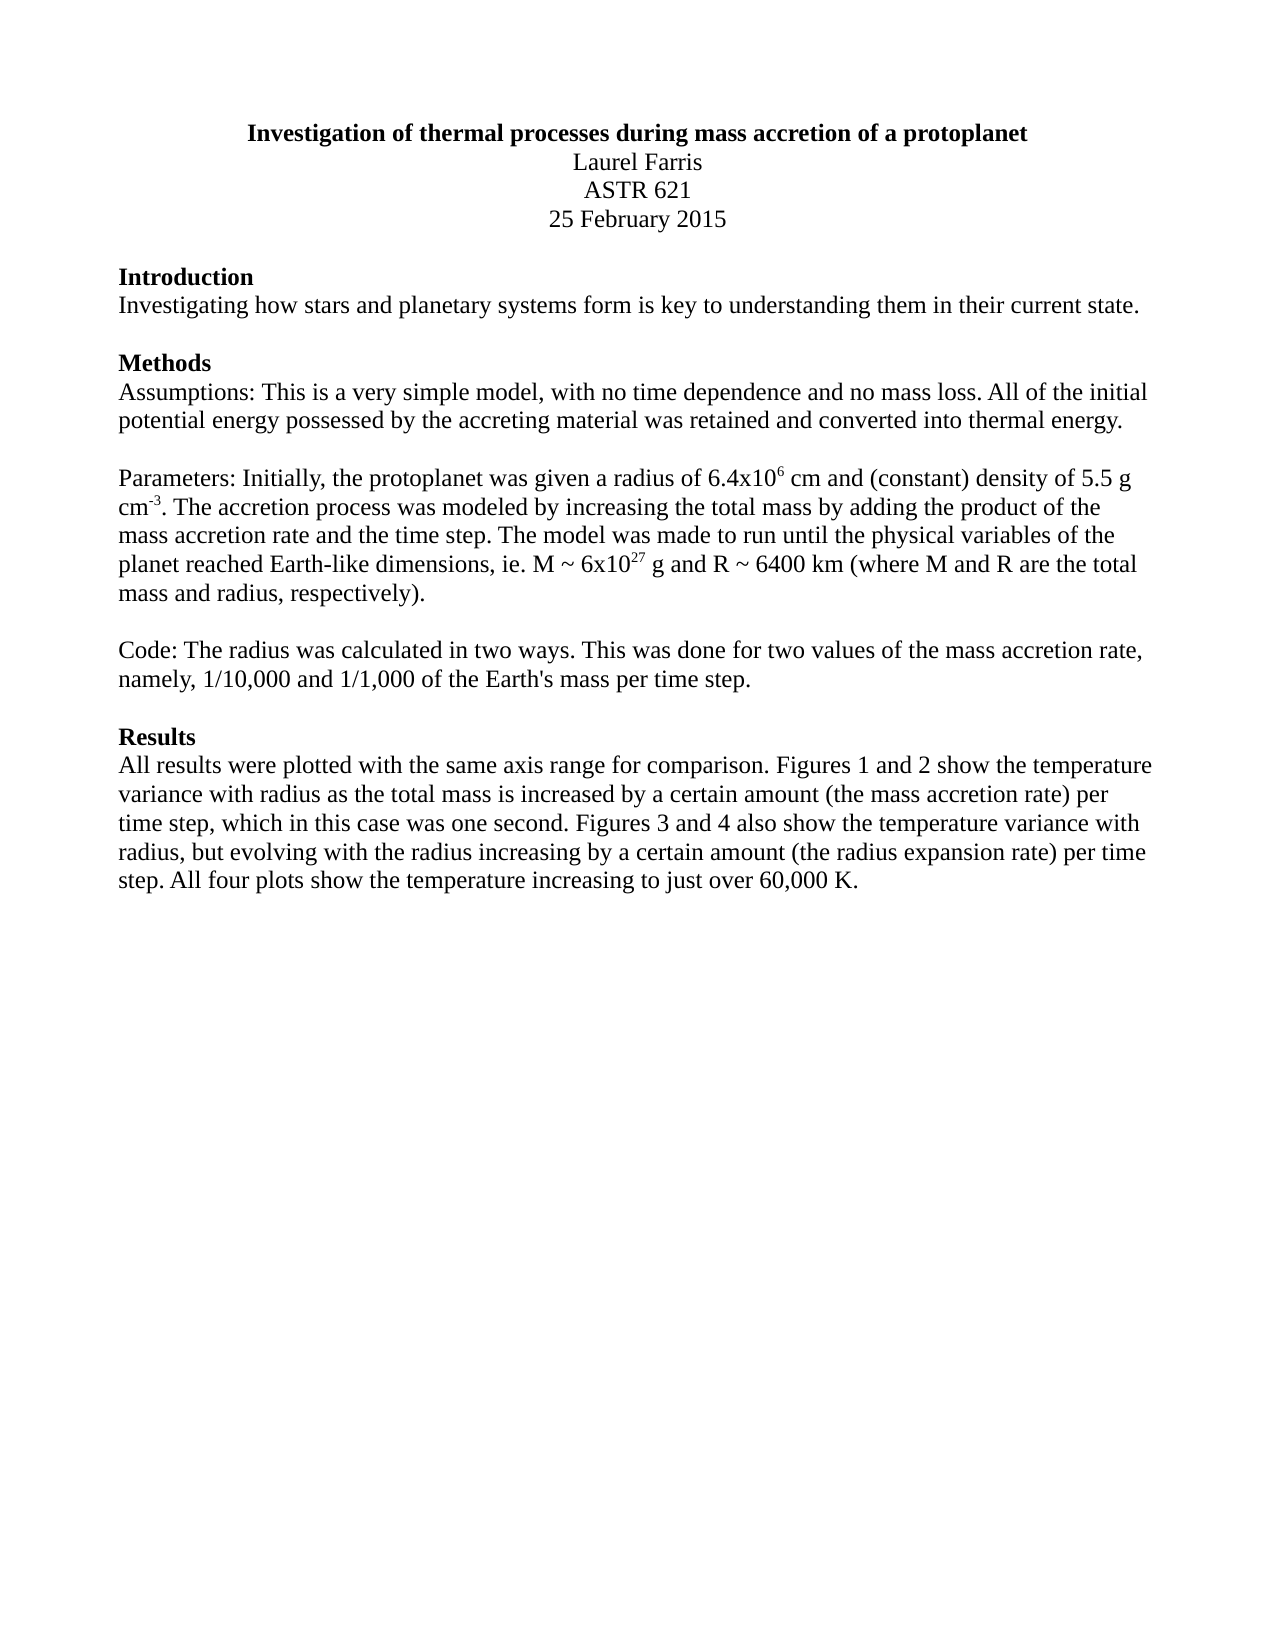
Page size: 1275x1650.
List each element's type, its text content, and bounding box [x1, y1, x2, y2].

text ASTR 621 [118, 176, 1157, 204]
text Results [118, 722, 1157, 751]
text Methods [118, 348, 1157, 377]
text Assumptions: This is a very simple model, with no time dependence and no mass loss. All of the initial potential energy possessed by the accreting material was retained and converted into thermal energy. [118, 377, 1157, 434]
text All results were plotted with the same axis range for comparison. Figures 1 and 2 show the temperature variance with radius as the total mass is increased by a certain amount (the mass accretion rate) per time step, which in this case was one second. Figures 3 and 4 also show the temperature variance with radius, but evolving with the radius increasing by a certain amount (the radius expansion rate) per time step. All four plots show the temperature increasing to just over 60,000 K. [118, 751, 1157, 894]
text Investigation of thermal processes during mass accretion of a protoplanet [118, 118, 1157, 147]
text Laurel Farris [118, 147, 1157, 176]
text 25 February 2015 [118, 204, 1157, 233]
text Introduction [118, 262, 1157, 291]
text Code: The radius was calculated in two ways. This was done for two values of the mass accretion rate, namely, 1/10,000 and 1/1,000 of the Earth's mass per time step. [118, 636, 1157, 693]
text Parameters: Initially, the protoplanet was given a radius of 6.4x106 cm and (constant) density of 5.5 g cm-3. The accretion process was modeled by increasing the total mass by adding the product of the mass accretion rate and the time step. The model was made to run until the physical variables of the planet reached Earth-like dimensions, ie. M ~ 6x1027 g and R ~ 6400 km (where M and R are the total mass and radius, respectively). [118, 463, 1157, 607]
text Investigating how stars and planetary systems form is key to understanding them in their current state. [118, 291, 1157, 319]
